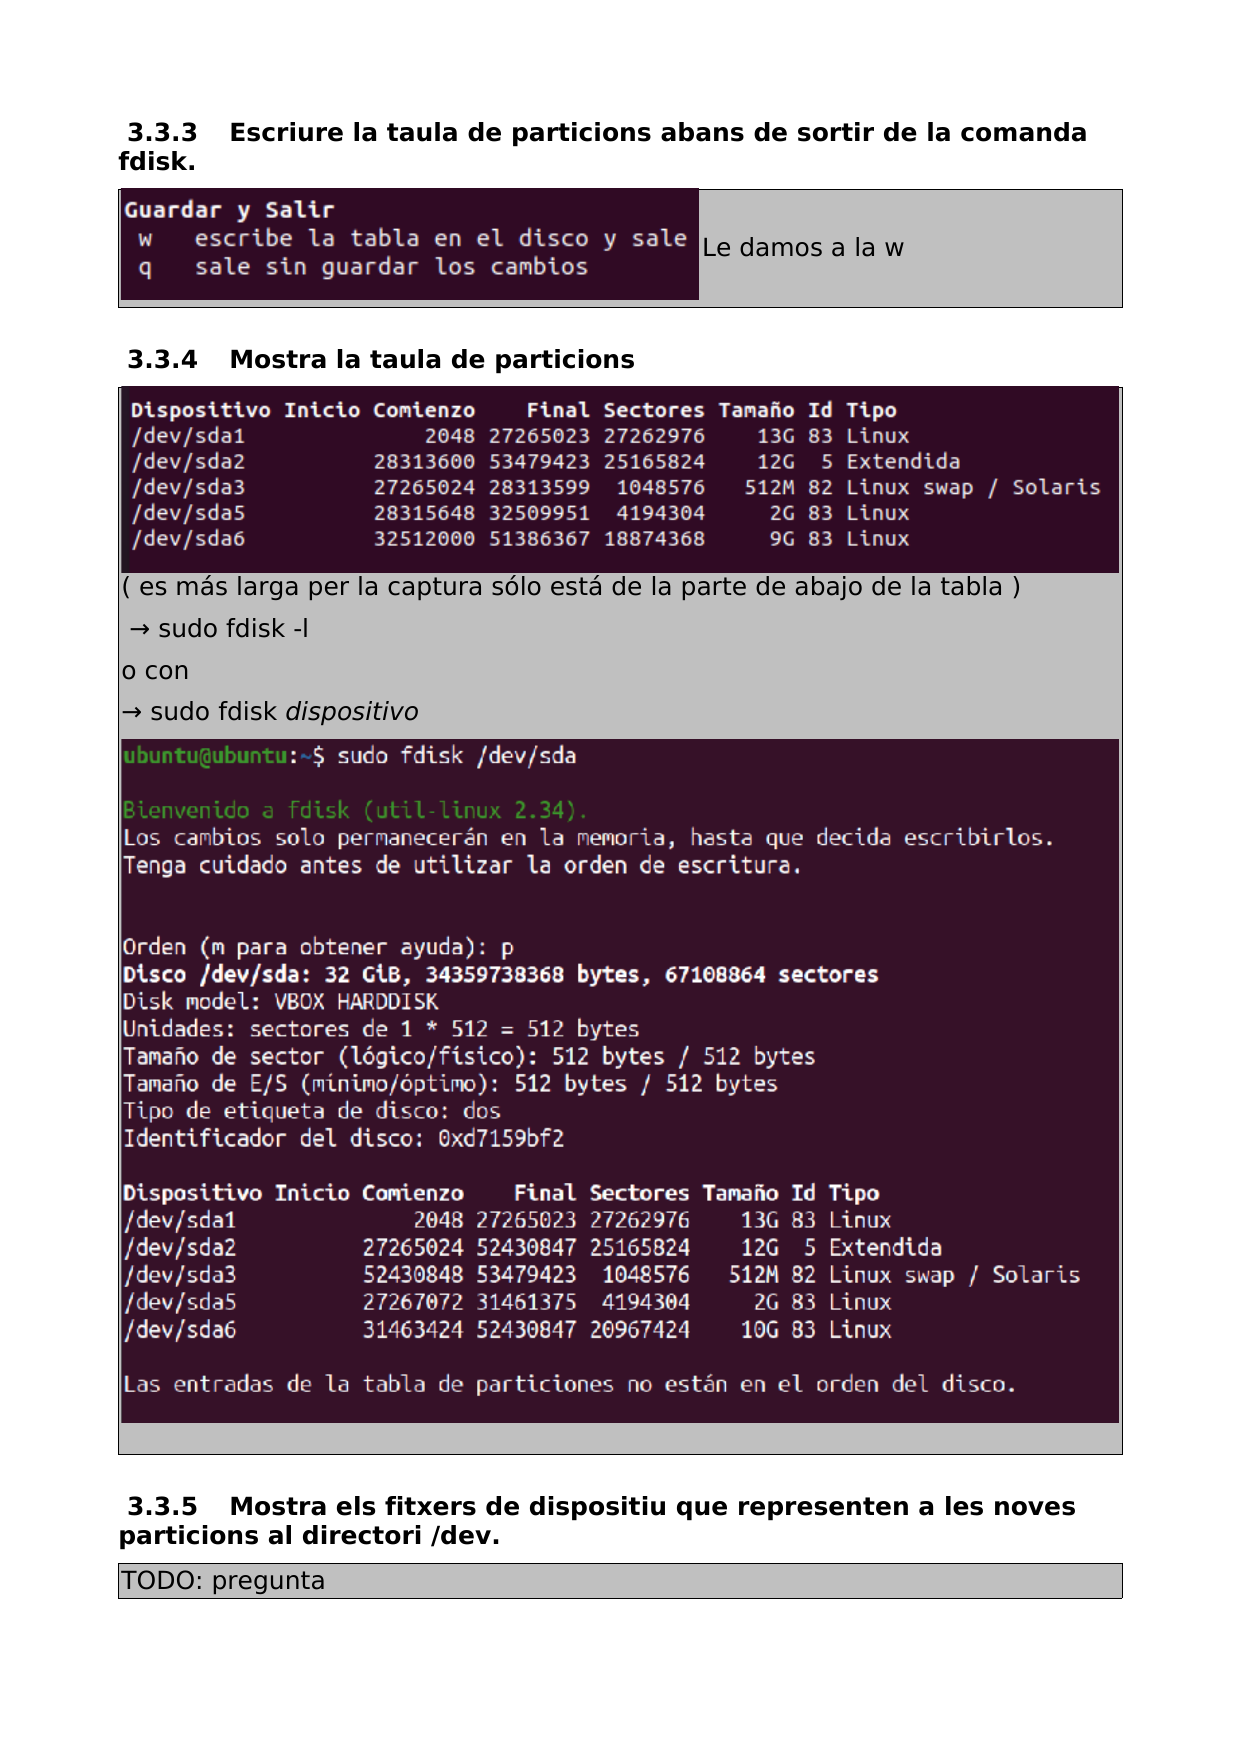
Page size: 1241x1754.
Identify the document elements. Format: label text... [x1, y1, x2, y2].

picture [121, 739, 1119, 1423]
text TODO: pregunta [119, 1564, 1122, 1598]
text → sudo fdisk dispositivo [119, 694, 1122, 727]
picture [121, 386, 1119, 573]
text ( es más larga per la captura sólo está de la parte de abajo de la tabla ) [119, 388, 1122, 602]
text Le damos a la w [699, 231, 1122, 263]
subtitle Mostra els fitxers de dispositiu que representen a les noves particions al directori /dev. [118, 1492, 1122, 1550]
subtitle Escriure la taula de particions abans de sortir de la comanda fdisk. [118, 118, 1122, 176]
text → sudo fdisk -l [119, 611, 1122, 643]
picture [120, 188, 699, 300]
text o con [119, 653, 1122, 685]
subtitle Mostra la taula de particions [118, 345, 1122, 374]
